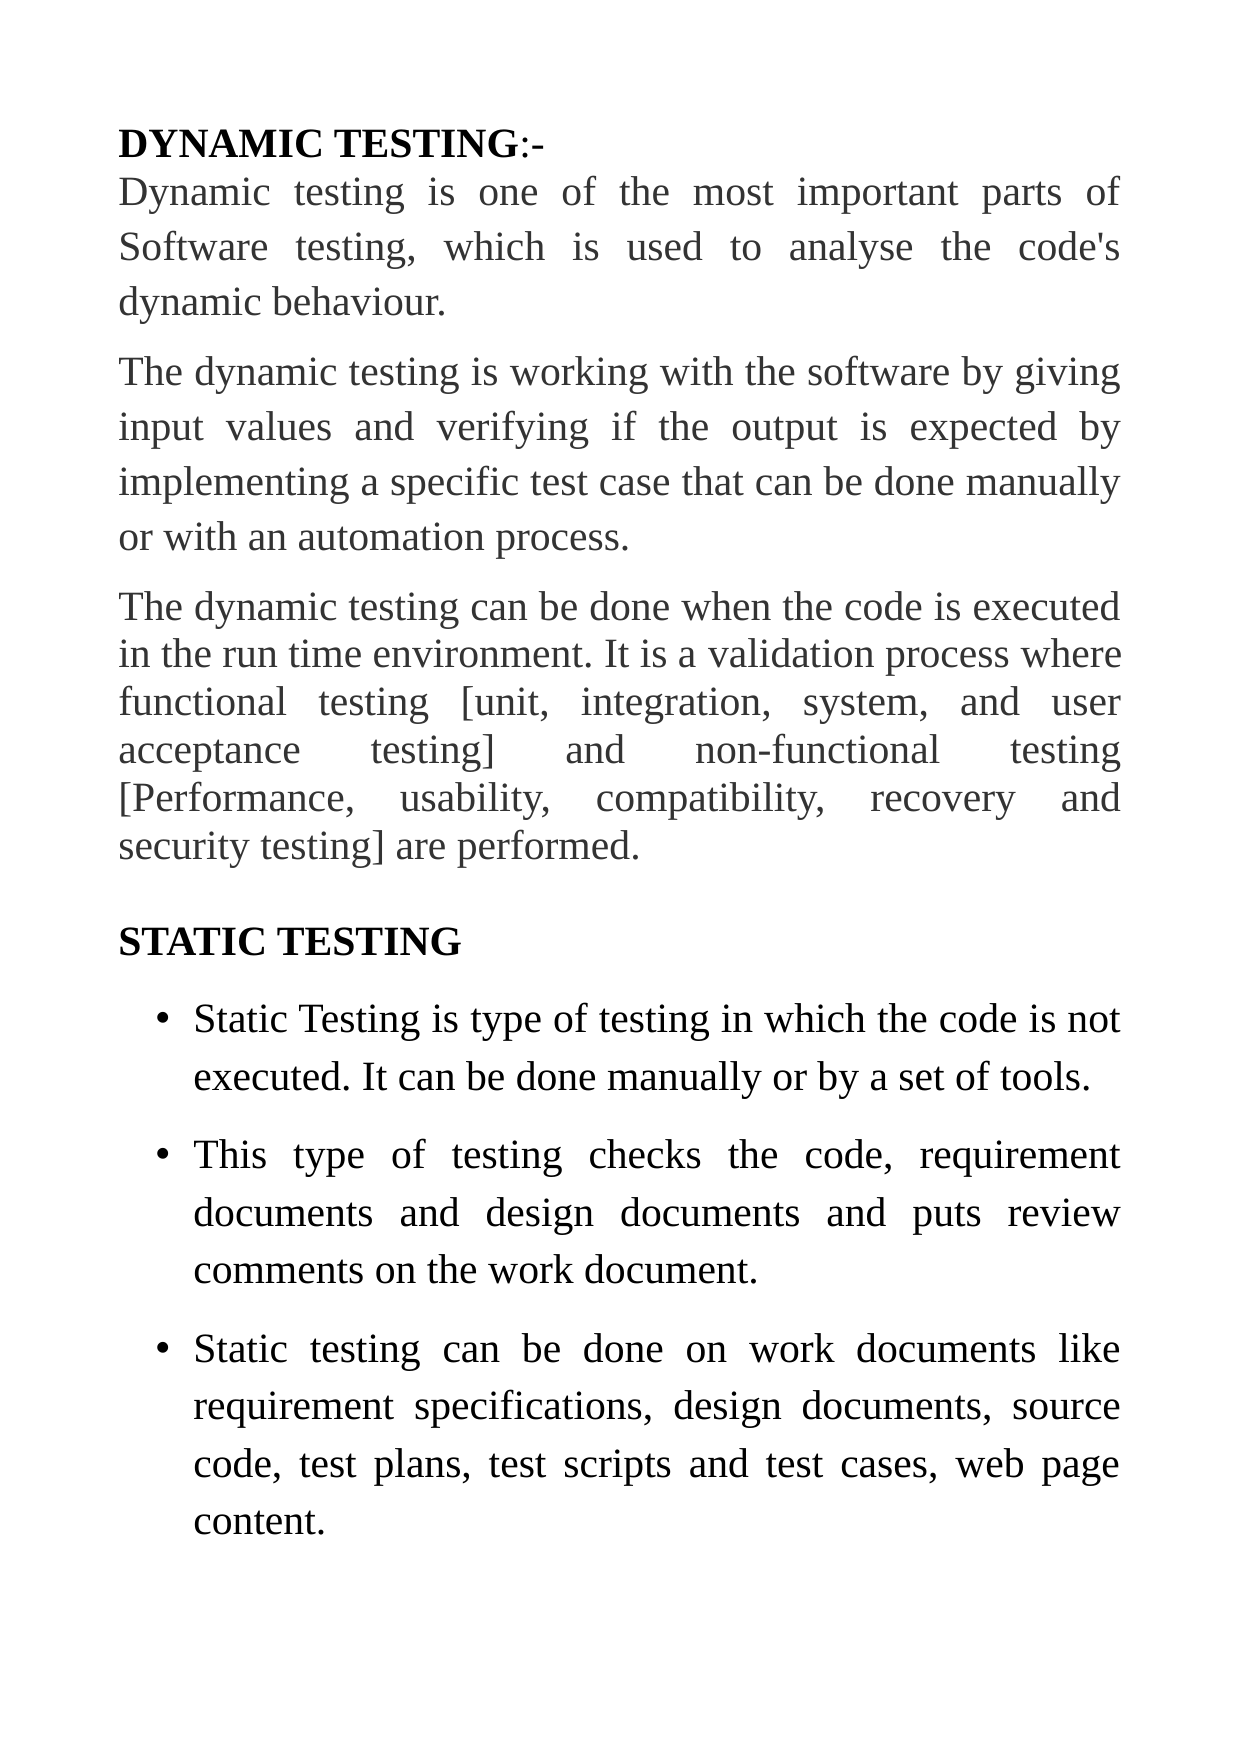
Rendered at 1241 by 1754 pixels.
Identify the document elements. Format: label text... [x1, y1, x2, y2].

text DYNAMIC TESTING:- [118, 118, 1122, 166]
text The dynamic testing is working with the software by giving input values and verifying if the output is expected by implementing a specific test case that can be done manually or with an automation process. [118, 346, 1122, 559]
title Static testing can be done on work documents like requirement specifications, design documents, source code, test plans, test scripts and test cases, web page content. [156, 1323, 1122, 1544]
title STATIC TESTING [118, 916, 1122, 964]
text The dynamic testing can be done when the code is executed in the run time environment. It is a validation process where functional testing [unit, integration, system, and user acceptance testing] and non-functional testing [Performance, usability, compatibility, recovery and security testing] are performed. [118, 581, 1122, 868]
text Dynamic testing is one of the most important parts of Software testing, which is used to analyse the code's dynamic behaviour. [118, 166, 1122, 324]
title Static Testing is type of testing in which the code is not executed. It can be done manually or by a set of tools. [156, 994, 1122, 1099]
title This type of testing checks the code, requirement documents and design documents and puts review comments on the work document. [156, 1130, 1122, 1293]
